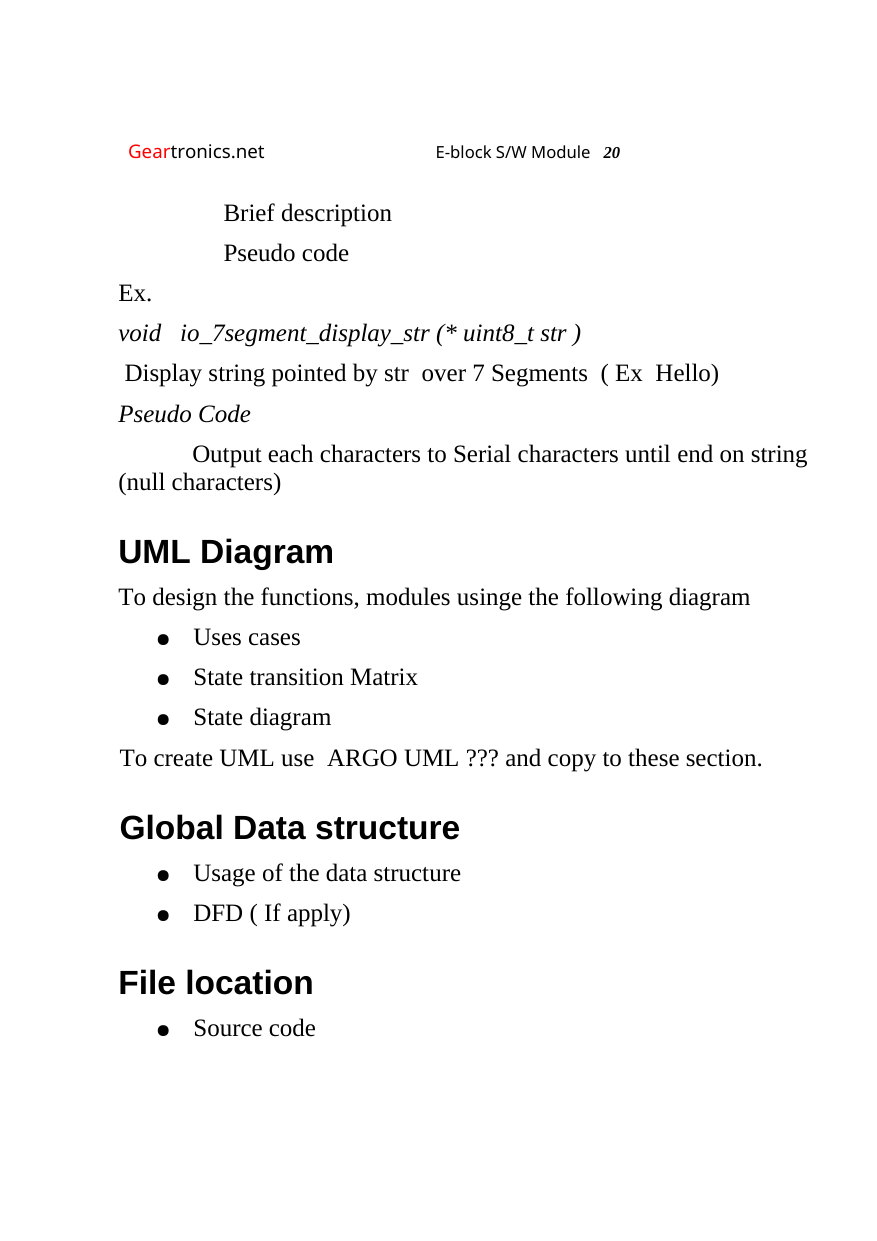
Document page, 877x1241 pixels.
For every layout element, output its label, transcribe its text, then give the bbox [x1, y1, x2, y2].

list DFD ( If apply) [156, 899, 818, 927]
list To create UML use ARGO UML ??? and copy to these section. [82, 744, 818, 771]
text Ex. [118, 279, 818, 307]
list Usage of the data structure [156, 859, 818, 887]
list Source code [156, 1014, 818, 1042]
text Pseudo Code [118, 400, 818, 427]
list State diagram [156, 703, 818, 731]
text Display string pointed by str over 7 Segments ( Ex Hello) [118, 359, 818, 387]
text Pseudo code [118, 239, 818, 267]
subtitle Global Data structure [82, 809, 818, 846]
subtitle UML Diagram [118, 533, 818, 570]
list Uses cases [156, 623, 818, 651]
text Brief description [118, 199, 818, 226]
text To design the functions, modules usinge the following diagram [118, 583, 818, 611]
subtitle File location [118, 964, 818, 1002]
text Output each characters to Serial characters until end on string (null characters) [118, 440, 818, 495]
list State transition Matrix [156, 663, 818, 691]
text void io_7segment_display_str (* uint8_t str ) [118, 319, 818, 347]
